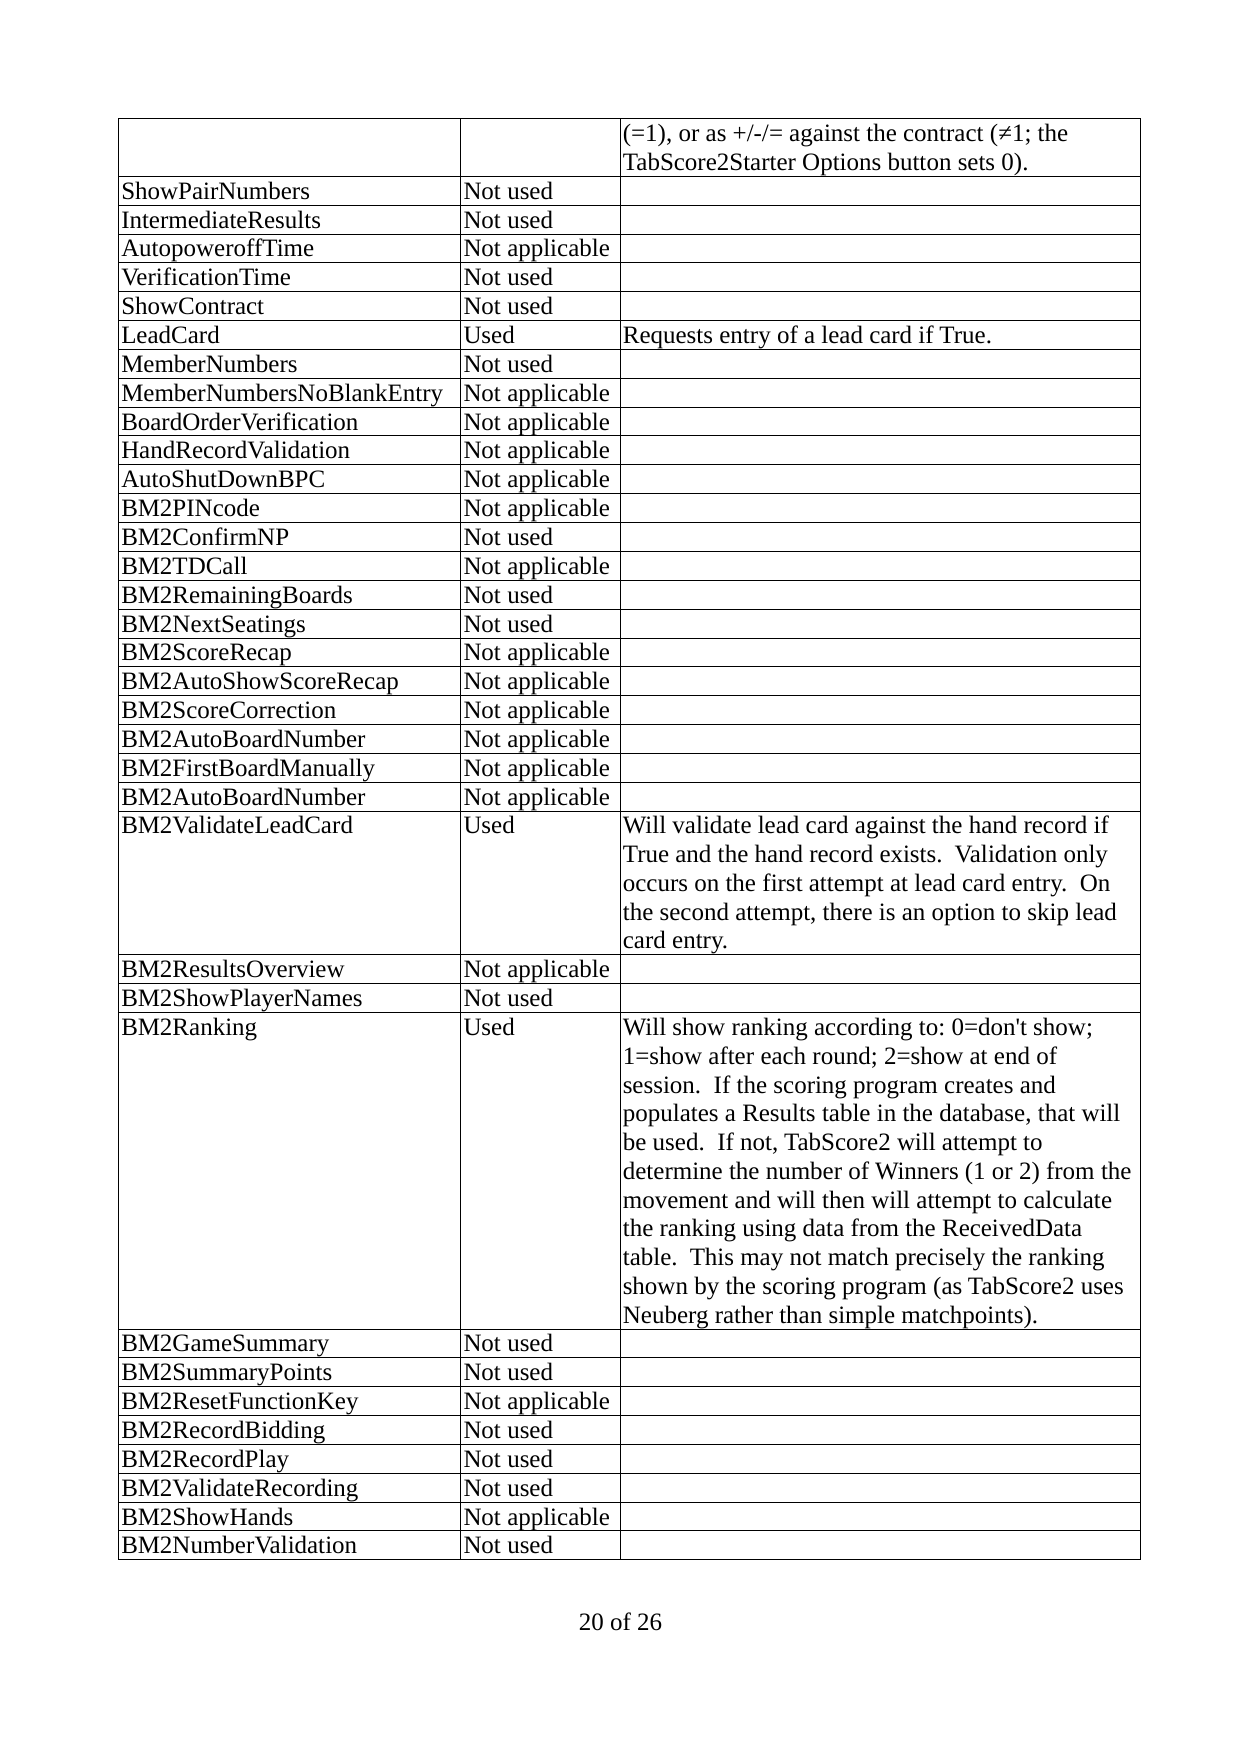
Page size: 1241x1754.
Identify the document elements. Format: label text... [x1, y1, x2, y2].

table_cell Not applicable [461, 667, 620, 695]
table_cell BM2ValidateRecording [119, 1474, 460, 1502]
table_cell BM2AutoShowScoreRecap [119, 667, 460, 695]
table_cell [621, 725, 1140, 753]
table_cell BM2ShowPlayerNames [119, 984, 460, 1012]
table_cell [621, 263, 1140, 291]
table_cell [621, 292, 1140, 320]
table_cell Not used [461, 610, 620, 637]
table_cell HandRecordValidation [119, 436, 460, 464]
table_cell BM2SummaryPoints [119, 1358, 460, 1386]
table_cell BM2RecordBidding [119, 1416, 460, 1444]
table_cell Not used [461, 1416, 620, 1444]
table_cell MemberNumbers [119, 350, 460, 378]
table_cell [621, 667, 1140, 695]
table_cell Not applicable [461, 552, 620, 580]
table_cell BM2ScoreRecap [119, 639, 460, 666]
table_cell BM2AutoBoardNumber [119, 725, 460, 753]
table_cell [621, 984, 1140, 1012]
table_cell BM2GameSummary [119, 1330, 460, 1357]
table_cell [621, 1531, 1140, 1559]
table_cell [621, 639, 1140, 666]
table_cell [621, 552, 1140, 580]
table_cell [621, 696, 1140, 724]
table_cell [621, 1503, 1140, 1530]
table_cell Not used [461, 1531, 620, 1559]
table_cell [621, 235, 1140, 262]
table_cell LeadCard [119, 321, 460, 349]
table_cell Not applicable [461, 1503, 620, 1530]
table_cell BM2RecordPlay [119, 1445, 460, 1473]
table_cell Not applicable [461, 465, 620, 493]
table_cell [461, 119, 620, 176]
table_cell VerificationTime [119, 263, 460, 291]
table_cell [621, 1387, 1140, 1415]
table_cell Not used [461, 1474, 620, 1502]
table_cell Not used [461, 263, 620, 291]
table_cell [621, 436, 1140, 464]
table_cell BM2ConfirmNP [119, 523, 460, 551]
table_cell BoardOrderVerification [119, 408, 460, 435]
table_cell IntermediateResults [119, 206, 460, 233]
table_cell [621, 494, 1140, 522]
table_cell [621, 1474, 1140, 1502]
table_cell ShowContract [119, 292, 460, 320]
table_cell ShowPairNumbers [119, 177, 460, 204]
table_cell [621, 610, 1140, 637]
table_cell Not used [461, 292, 620, 320]
table_cell Not applicable [461, 639, 620, 666]
table_cell Not used [461, 581, 620, 608]
table_cell BM2TDCall [119, 552, 460, 580]
table_cell [621, 1358, 1140, 1386]
table_cell (=1), or as +/-/= against the contract (≠1; the TabScore2Starter Options button sets 0). [621, 119, 1140, 176]
table_cell Requests entry of a lead card if True. [621, 321, 1140, 349]
table_cell Not used [461, 984, 620, 1012]
table_cell [621, 465, 1140, 493]
table_cell [621, 754, 1140, 782]
table_cell [119, 119, 460, 176]
table_cell Not used [461, 1330, 620, 1357]
table_cell Not applicable [461, 1387, 620, 1415]
table_cell [621, 408, 1140, 435]
table_cell Not applicable [461, 955, 620, 983]
table_cell [621, 1445, 1140, 1473]
table_cell Used [461, 1013, 620, 1328]
table_cell [621, 177, 1140, 204]
table_cell Will show ranking according to: 0=don't show; 1=show after each round; 2=show at end of session. If the scoring program creates and populates a Results table in the database, that will be used. If not, TabScore2 will attempt to determine the number of Winners (1 or 2) from the movement and will then will attempt to calculate the ranking using data from the ReceivedData table. This may not match precisely the ranking shown by the scoring program (as TabScore2 uses Neuberg rather than simple matchpoints). [621, 1013, 1140, 1328]
table_cell Not used [461, 206, 620, 233]
table_cell Not used [461, 523, 620, 551]
table_cell [621, 379, 1140, 407]
table_cell BM2Ranking [119, 1013, 460, 1328]
table_cell BM2PINcode [119, 494, 460, 522]
table_cell Not applicable [461, 235, 620, 262]
table_cell [621, 955, 1140, 983]
table_cell Not applicable [461, 696, 620, 724]
table_cell BM2ValidateLeadCard [119, 812, 460, 954]
table_cell Not used [461, 1445, 620, 1473]
table_cell Not applicable [461, 408, 620, 435]
table_cell Not applicable [461, 754, 620, 782]
table_cell [621, 783, 1140, 811]
table_cell AutoShutDownBPC [119, 465, 460, 493]
table_cell Not used [461, 177, 620, 204]
table_cell BM2ScoreCorrection [119, 696, 460, 724]
table_cell BM2NumberValidation [119, 1531, 460, 1559]
table_cell BM2ResultsOverview [119, 955, 460, 983]
table_cell BM2FirstBoardManually [119, 754, 460, 782]
table_cell BM2NextSeatings [119, 610, 460, 637]
table_cell BM2RemainingBoards [119, 581, 460, 608]
table_cell Not applicable [461, 783, 620, 811]
table_cell BM2ShowHands [119, 1503, 460, 1530]
table_cell [621, 206, 1140, 233]
table_cell [621, 350, 1140, 378]
table_cell Used [461, 812, 620, 954]
table_cell MemberNumbersNoBlankEntry [119, 379, 460, 407]
table_cell Not used [461, 1358, 620, 1386]
table_cell Used [461, 321, 620, 349]
table_cell Not used [461, 350, 620, 378]
table_cell [621, 523, 1140, 551]
table_cell Will validate lead card against the hand record if True and the hand record exists. Validation only occurs on the first attempt at lead card entry. On the second attempt, there is an option to skip lead card entry. [621, 812, 1140, 954]
table_cell Not applicable [461, 379, 620, 407]
table_cell Not applicable [461, 436, 620, 464]
table_cell [621, 1330, 1140, 1357]
table_cell BM2ResetFunctionKey [119, 1387, 460, 1415]
table_cell [621, 1416, 1140, 1444]
table_cell BM2AutoBoardNumber [119, 783, 460, 811]
table_cell [621, 581, 1140, 608]
table_cell Not applicable [461, 725, 620, 753]
table_cell Not applicable [461, 494, 620, 522]
table_cell AutopoweroffTime [119, 235, 460, 262]
